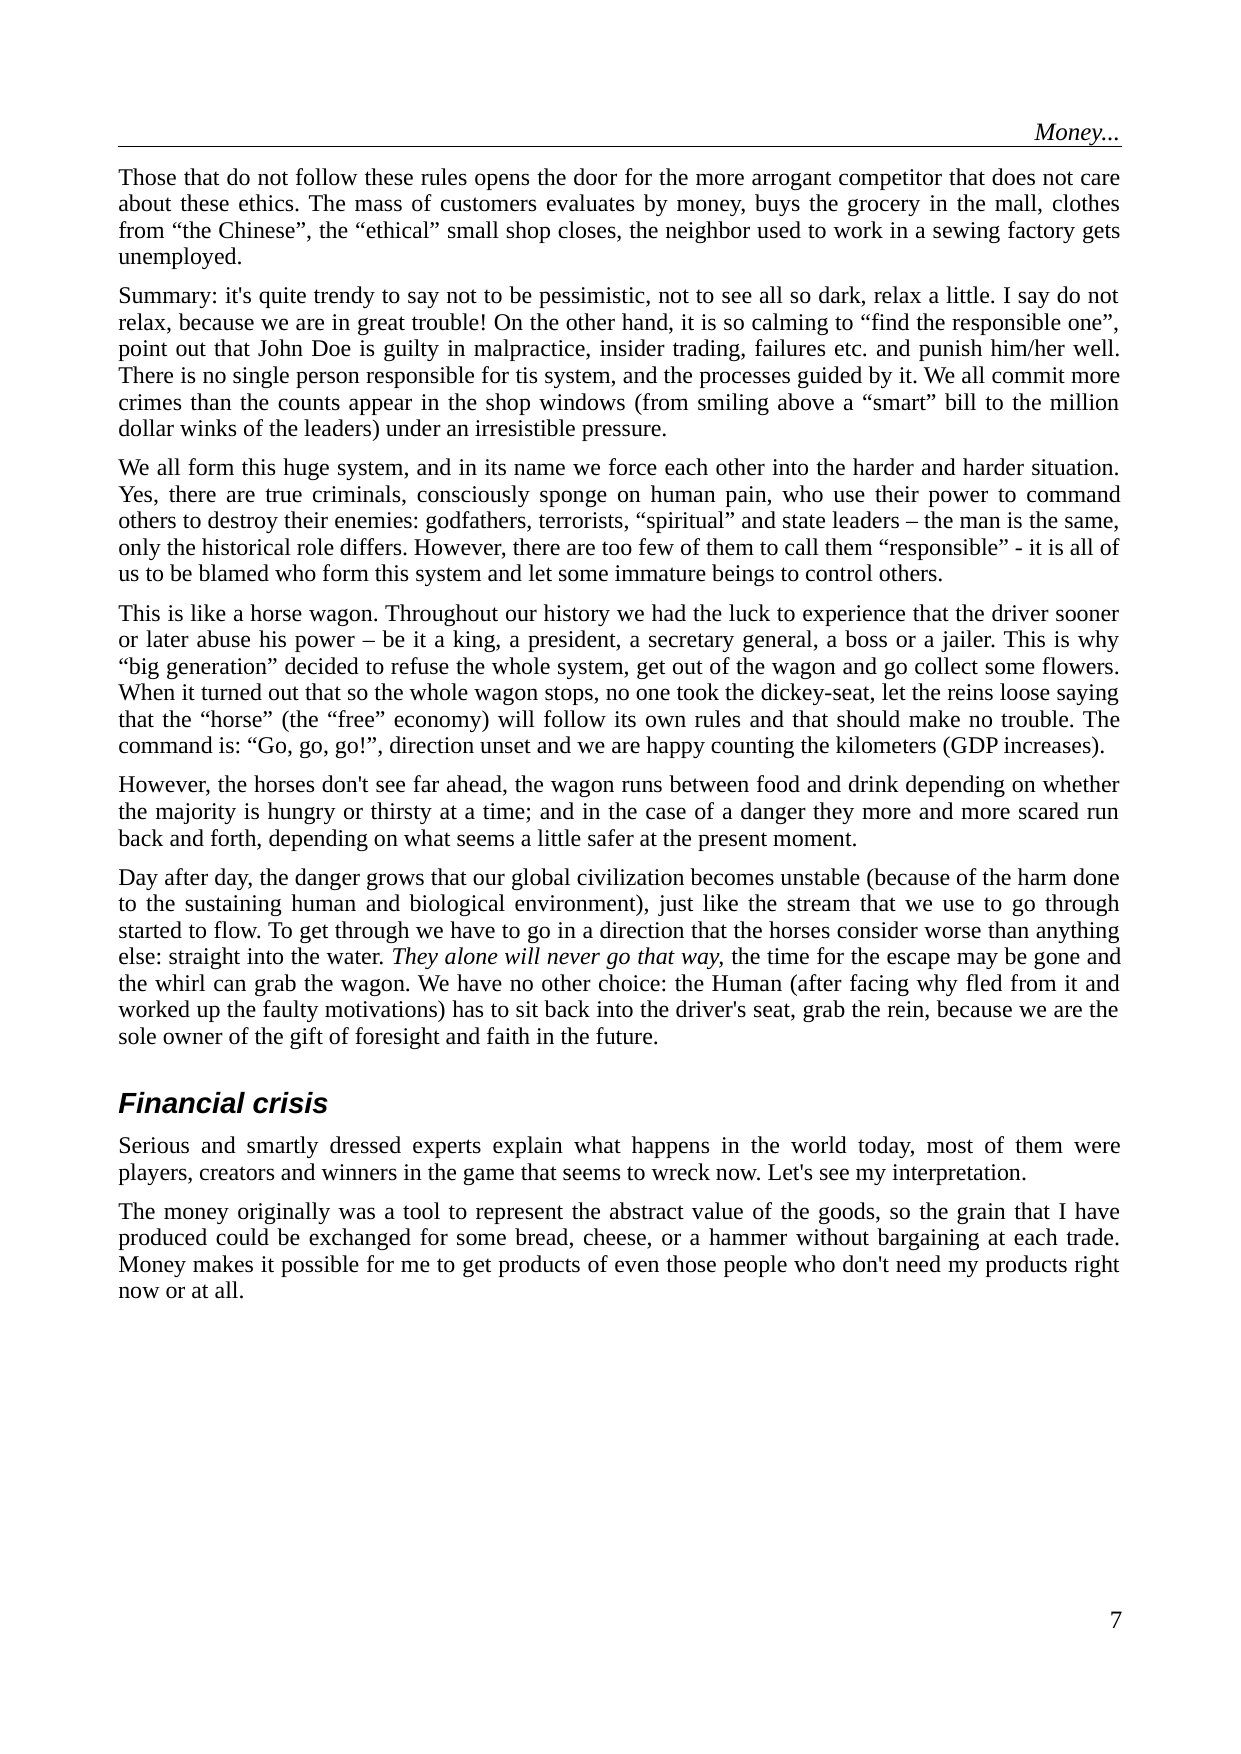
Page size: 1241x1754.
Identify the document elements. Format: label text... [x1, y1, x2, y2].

text Day after day, the danger grows that our global civilization becomes unstable (because of the harm done to the sustaining human and biological environment), just like the stream that we use to go through started to flow. To get through we have to go in a direction that the horses consider worse than anything else: straight into the water. They alone will never go that way, the time for the escape may be gone and the whirl can grab the wagon. We have no other choice: the Human (after facing why fled from it and worked up the faulty motivations) has to sit back into the driver's seat, grab the rein, because we are the sole owner of the gift of foresight and faith in the future. [118, 864, 1122, 1049]
text Serious and smartly dressed experts explain what happens in the world today, most of them were players, creators and winners in the game that seems to wreck now. Let's see my interpretation. [118, 1132, 1122, 1185]
text This is like a horse wagon. Throughout our history we had the luck to experience that the driver sooner or later abuse his power – be it a king, a president, a secretary general, a boss or a jailer. This is why “big generation” decided to refuse the whole system, get out of the wagon and go collect some flowers. When it turned out that so the whole wagon stops, no one took the dickey-seat, let the reins loose saying that the “horse” (the “free” economy) will follow its own rules and that should make no trouble. The command is: “Go, go, go!”, direction unset and we are happy counting the kilometers (GDP increases). [118, 599, 1122, 759]
text The money originally was a tool to represent the abstract value of the goods, so the grain that I have produced could be exchanged for some bread, cheese, or a hammer without bargaining at each trade. Money makes it possible for me to get products of even those people who don't need my products right now or at all. [118, 1198, 1122, 1304]
text We all form this huge system, and in its name we force each other into the harder and harder situation. Yes, there are true criminals, consciously sponge on human pain, who use their power to command others to destroy their enemies: godfathers, terrorists, “spiritual” and state leaders – the man is the same, only the historical role differs. However, there are too few of them to call them “responsible” - it is all of us to be blamed who form this system and let some immature beings to control others. [118, 454, 1122, 587]
text Summary: it's quite trendy to say not to be pessimistic, not to see all so dark, relax a little. I say do not relax, because we are in great trouble! On the other hand, it is so calming to “find the responsible one”, point out that John Doe is guilty in malpractice, insider trading, failures etc. and punish him/her well. There is no single person responsible for tis system, and the processes guided by it. We all commit more crimes than the counts appear in the shop windows (from smiling above a “smart” bill to the million dollar winks of the leaders) under an irresistible pressure. [118, 282, 1122, 442]
text However, the horses don't see far ahead, the wagon runs between food and drink depending on whether the majority is hungry or thirsty at a time; and in the case of a danger they more and more scared run back and forth, depending on what seems a little safer at the present moment. [118, 771, 1122, 851]
text Those that do not follow these rules opens the door for the more arrogant competitor that does not care about these ethics. The mass of customers evaluates by money, buys the grocery in the mall, clothes from “the Chinese”, the “ethical” small shop closes, the neighbor used to work in a sewing factory gets unemployed. [118, 164, 1122, 270]
subtitle Financial crisis [118, 1087, 1122, 1120]
